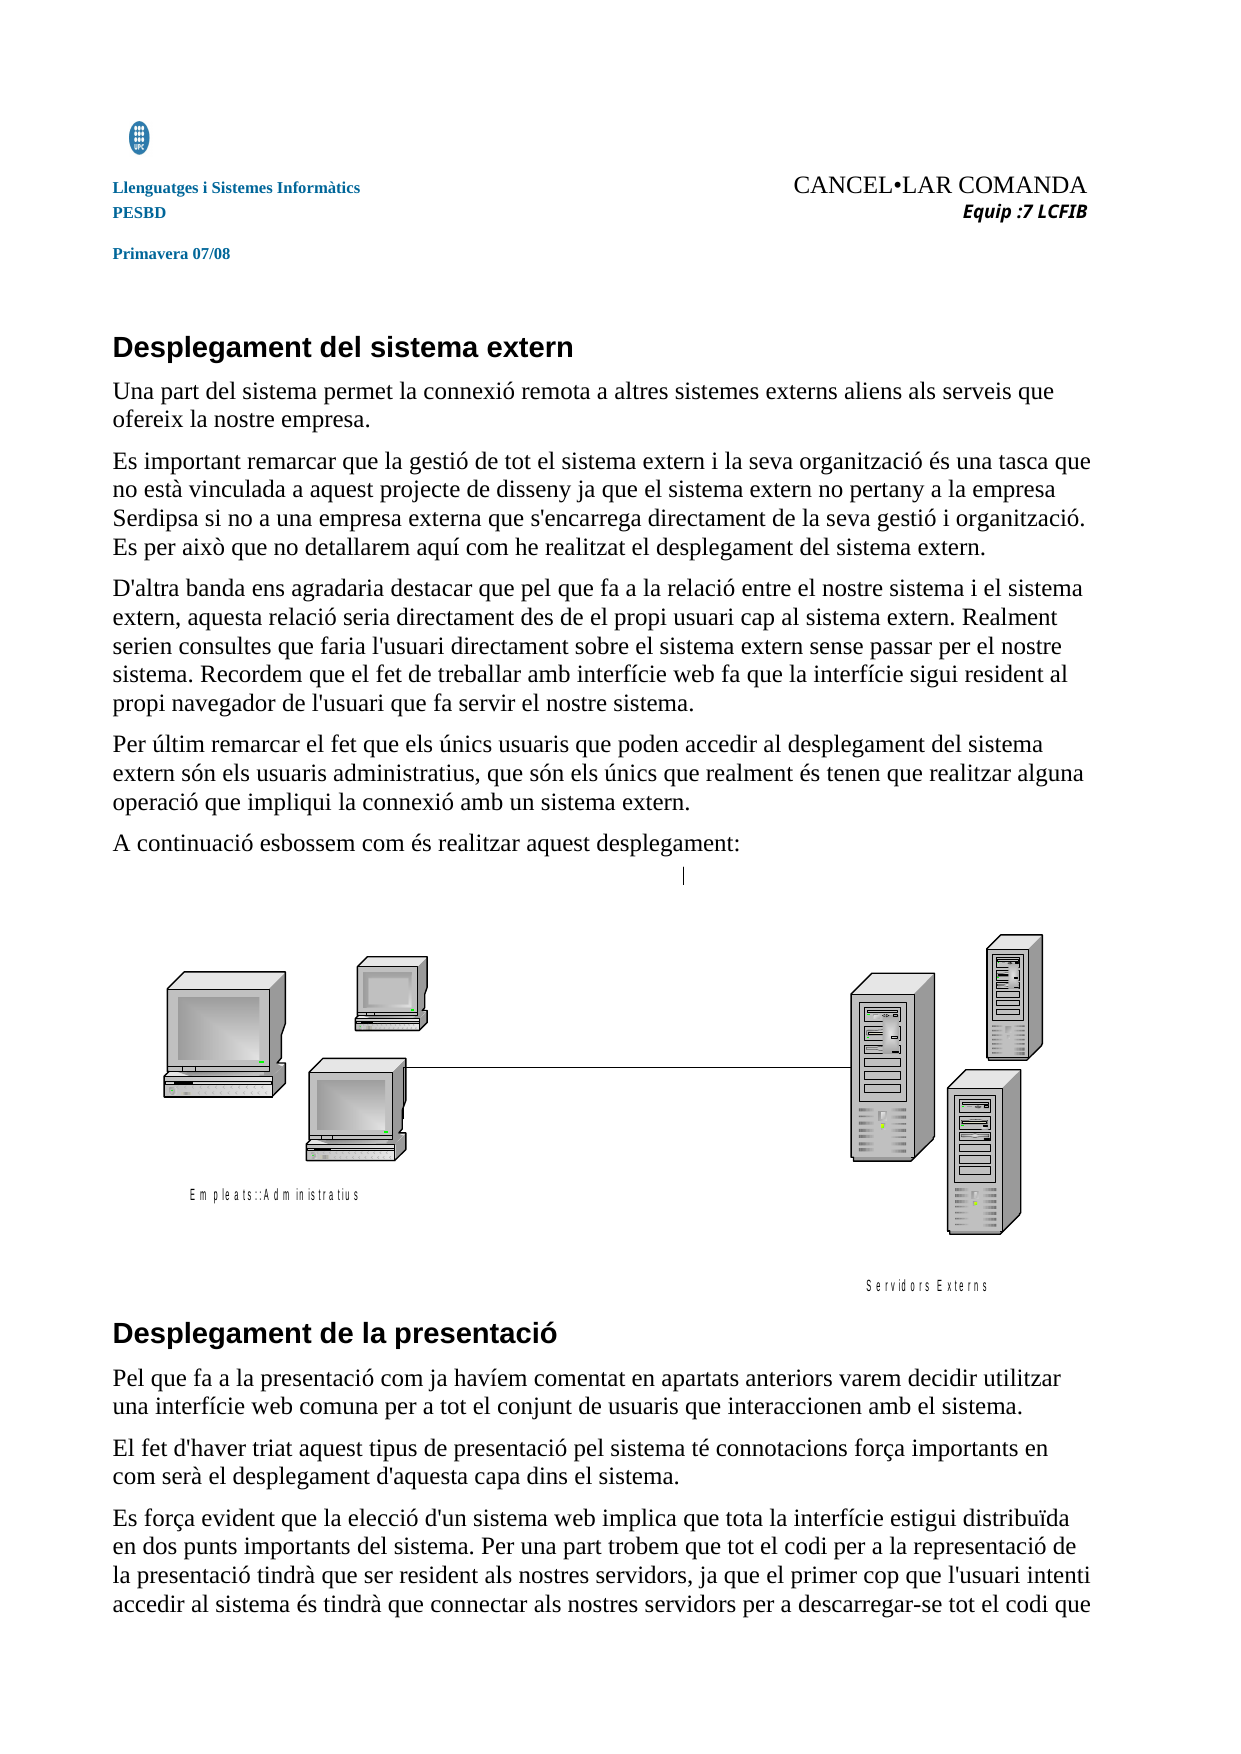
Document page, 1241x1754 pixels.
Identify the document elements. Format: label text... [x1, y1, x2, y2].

text A continuació esbossem com és realitzar aquest desplegament: [112, 828, 1094, 857]
text Per últim remarcar el fet que els únics usuaris que poden accedir al desplegament del sistema extern són els usuaris administratius, que són els únics que realment és tenen que realitzar alguna operació que impliqui la connexió amb un sistema extern. [112, 729, 1094, 816]
text Es força evident que la elecció d'un sistema web implica que tota la interfície estigui distribuïda en dos punts importants del sistema. Per una part trobem que tot el codi per a la representació de la presentació tindrà que ser resident als nostres servidors, ja que el primer cop que l'usuari intenti accedir al sistema és tindrà que connectar als nostres servidors per a descarregar-se tot el codi que [112, 1503, 1094, 1618]
text Pel que fa a la presentació com ja havíem comentat en apartats anteriors varem decidir utilitzar una interfície web comuna per a tot el conjunt de usuaris que interaccionen amb el sistema. [112, 1363, 1094, 1420]
subtitle Desplegament del sistema extern [112, 330, 1094, 363]
text El fet d'haver triat aquest tipus de presentació pel sistema té connotacions força importants en com serà el desplegament d'aquesta capa dins el sistema. [112, 1433, 1094, 1490]
subtitle Desplegament de la presentació [112, 882, 1094, 1350]
text D'altra banda ens agradaria destacar que pel que fa a la relació entre el nostre sistema i el sistema extern, aquesta relació seria directament des de el propi usuari cap al sistema extern. Realment serien consultes que faria l'usuari directament sobre el sistema extern sense passar per el nostre sistema. Recordem que el fet de treballar amb interfície web fa que la interfície sigui resident al propi navegador de l'usuari que fa servir el nostre sistema. [112, 573, 1094, 717]
text Una part del sistema permet la connexió remota a altres sistemes externs aliens als serveis que ofereix la nostre empresa. [112, 376, 1094, 433]
text Es important remarcar que la gestió de tot el sistema extern i la seva organització és una tasca que no està vinculada a aquest projecte de disseny ja que el sistema extern no pertany a la empresa Serdipsa si no a una empresa externa que s'encarrega directament de la seva gestió i organització. Es per això que no detallarem aquí com he realitzat el desplegament del sistema extern. [112, 446, 1094, 561]
